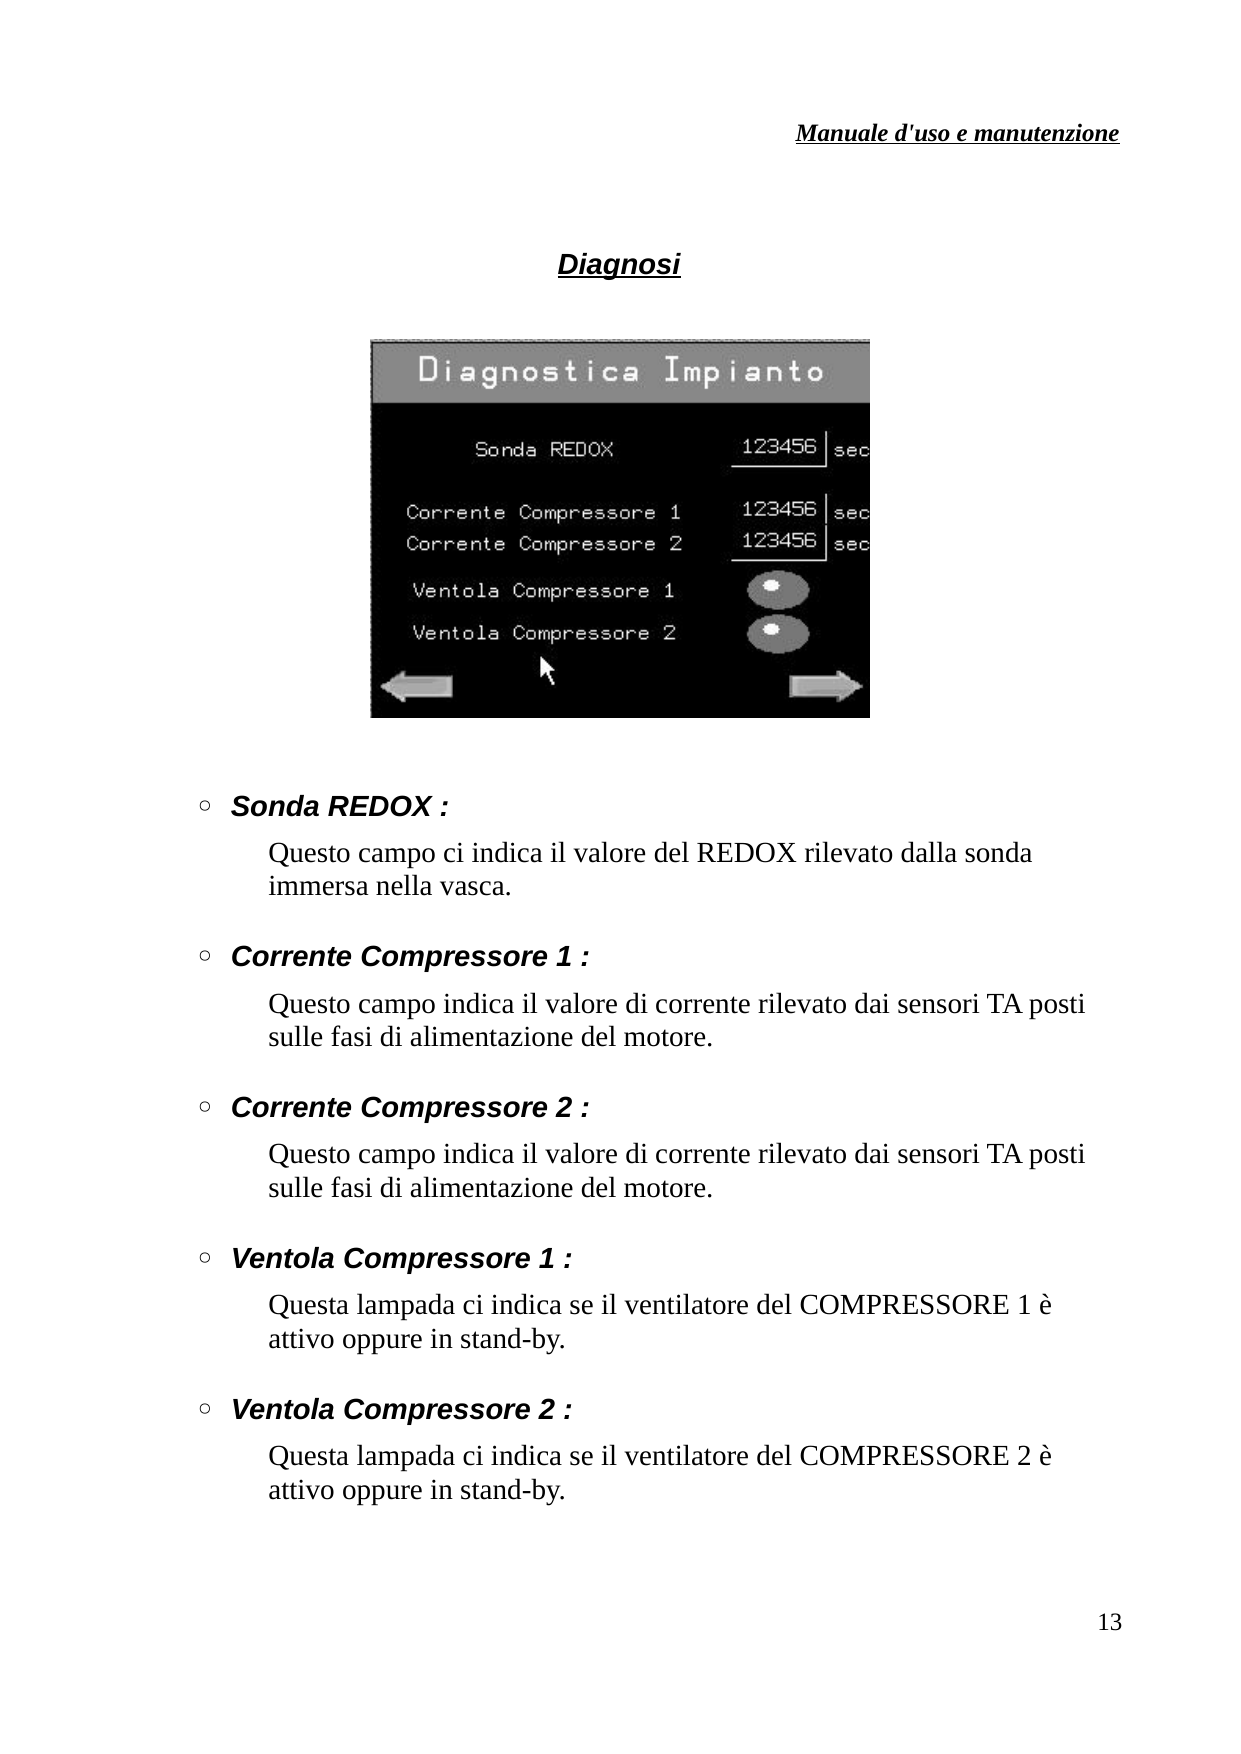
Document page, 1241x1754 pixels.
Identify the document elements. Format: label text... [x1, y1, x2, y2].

list Questa lampada ci indica se il ventilatore del COMPRESSORE 2 è attivo oppure in stand-by. [231, 1438, 1122, 1505]
list Questo campo indica il valore di corrente rilevato dai sensori TA posti sulle fasi di alimentazione del motore. [231, 1137, 1122, 1204]
subtitle Ventola Compressore 2 : [193, 1392, 1122, 1426]
subtitle Diagnosi [118, 247, 1122, 281]
list Questo campo indica il valore di corrente rilevato dai sensori TA posti sulle fasi di alimentazione del motore. [231, 986, 1122, 1053]
subtitle Corrente Compressore 1 : [193, 939, 1122, 973]
subtitle Sonda REDOX : [193, 789, 1122, 822]
subtitle Ventola Compressore 1 : [193, 1241, 1122, 1275]
list Questa lampada ci indica se il ventilatore del COMPRESSORE 1 è attivo oppure in stand-by. [231, 1287, 1122, 1354]
list Questo campo ci indica il valore del REDOX rilevato dalla sonda immersa nella vasca. [231, 835, 1122, 902]
picture [370, 339, 870, 718]
subtitle Corrente Compressore 2 : [193, 1090, 1122, 1124]
